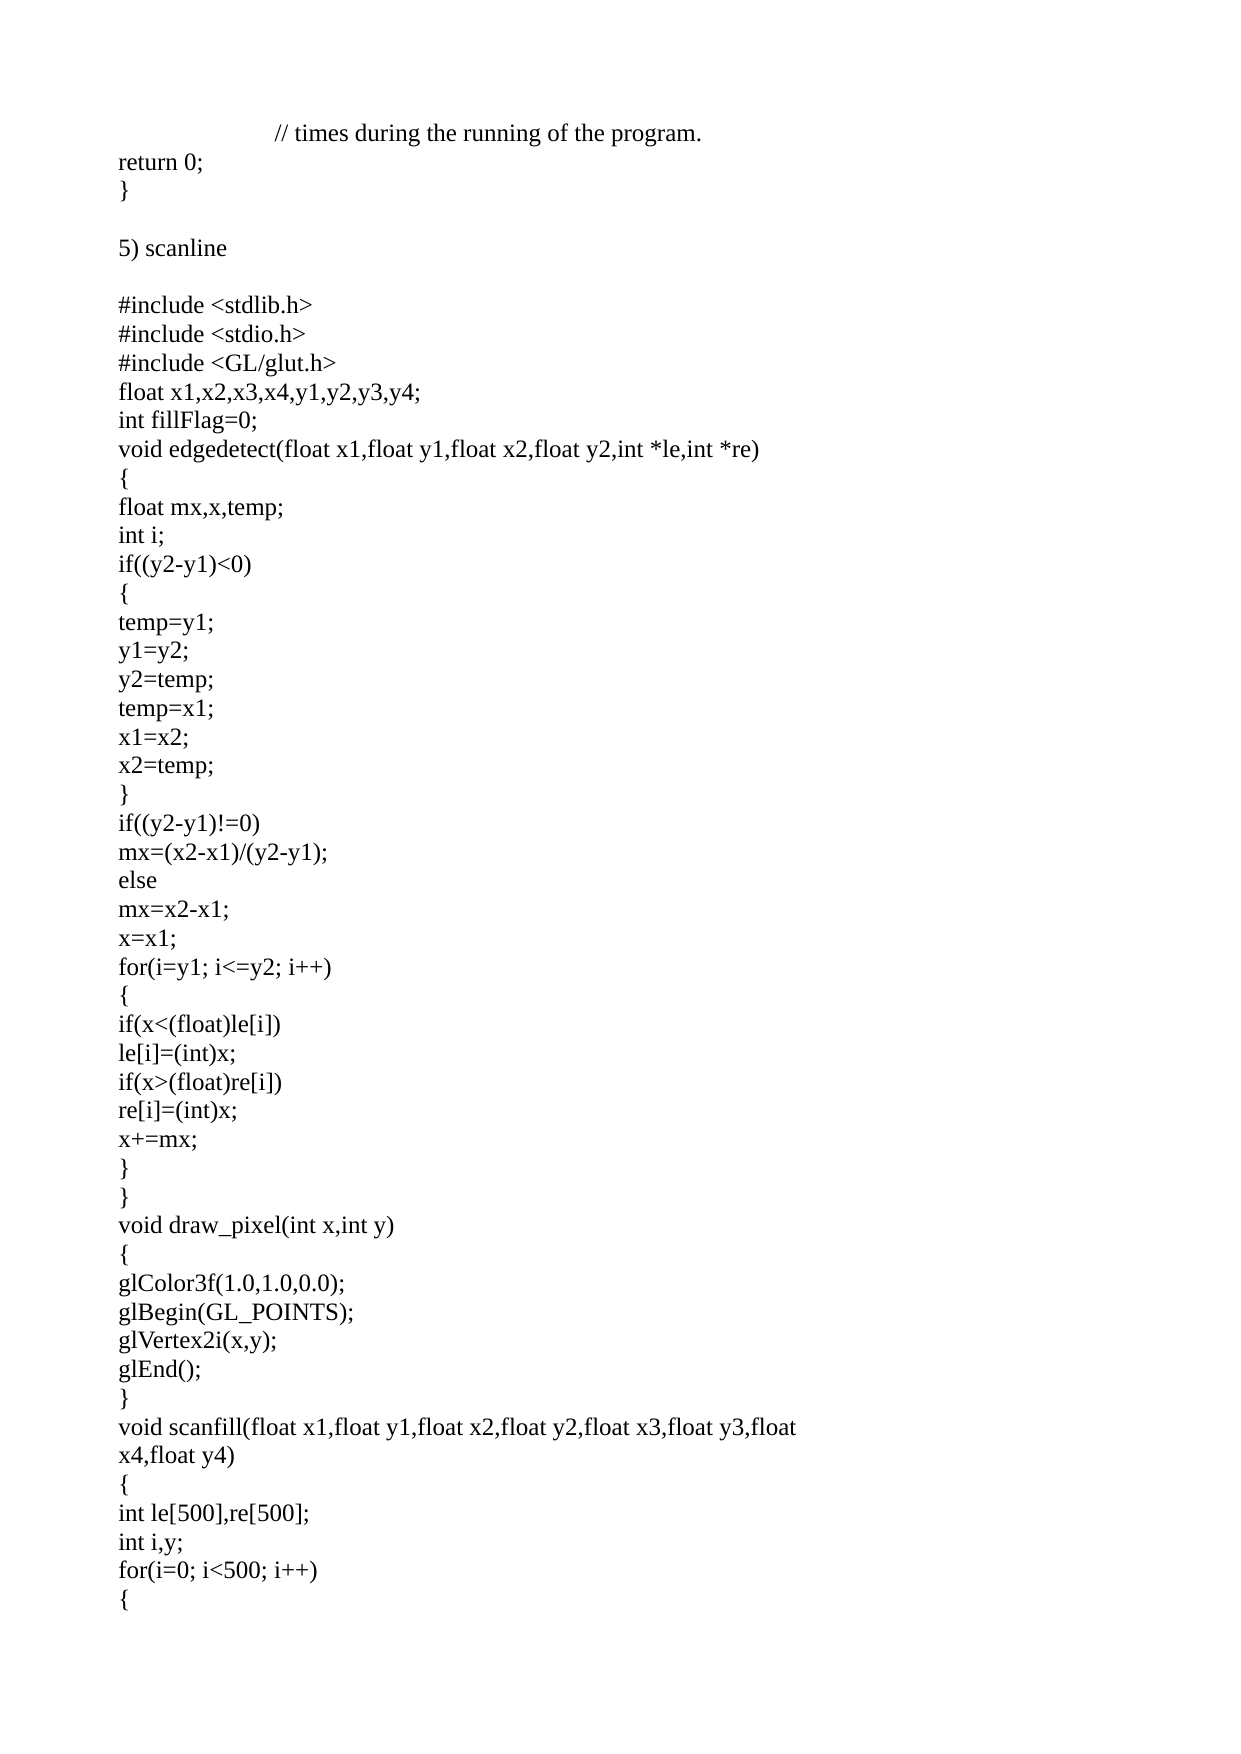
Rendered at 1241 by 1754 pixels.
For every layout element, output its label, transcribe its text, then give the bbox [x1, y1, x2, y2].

text // times during the running of the program. [118, 118, 1122, 147]
text #include <GL/glut.h> [118, 348, 1122, 377]
text x=x1; [118, 923, 1122, 952]
text if(x<(float)le[i]) [118, 1009, 1122, 1038]
text y1=y2; [118, 636, 1122, 664]
text { [118, 1239, 1122, 1268]
text } [118, 779, 1122, 808]
text return 0; [118, 147, 1122, 176]
text for(i=y1; i<=y2; i++) [118, 952, 1122, 981]
text else [118, 866, 1122, 894]
text } [118, 1383, 1122, 1412]
text x2=temp; [118, 751, 1122, 779]
text { [118, 463, 1122, 492]
text int i,y; [118, 1527, 1122, 1556]
text int fillFlag=0; [118, 406, 1122, 434]
text } [118, 176, 1122, 204]
text glBegin(GL_POINTS); [118, 1297, 1122, 1326]
text { [118, 981, 1122, 1009]
text re[i]=(int)x; [118, 1096, 1122, 1124]
text mx=x2-x1; [118, 894, 1122, 923]
text x1=x2; [118, 722, 1122, 751]
text glColor3f(1.0,1.0,0.0); [118, 1268, 1122, 1297]
text for(i=0; i<500; i++) [118, 1556, 1122, 1584]
text if(x>(float)re[i]) [118, 1067, 1122, 1096]
text { [118, 578, 1122, 607]
text void edgedetect(float x1,float y1,float x2,float y2,int *le,int *re) [118, 434, 1122, 463]
text { [118, 1584, 1122, 1613]
text void scanfill(float x1,float y1,float x2,float y2,float x3,float y3,float [118, 1412, 1122, 1441]
text int le[500],re[500]; [118, 1498, 1122, 1527]
text #include <stdio.h> [118, 319, 1122, 348]
text void draw_pixel(int x,int y) [118, 1211, 1122, 1239]
text le[i]=(int)x; [118, 1038, 1122, 1067]
text 5) scanline [118, 233, 1122, 262]
text { [118, 1469, 1122, 1498]
text glVertex2i(x,y); [118, 1326, 1122, 1354]
text y2=temp; [118, 664, 1122, 693]
text if((y2-y1)!=0) [118, 808, 1122, 837]
text float mx,x,temp; [118, 492, 1122, 521]
text #include <stdlib.h> [118, 291, 1122, 319]
text x+=mx; [118, 1124, 1122, 1153]
text temp=y1; [118, 607, 1122, 636]
text glEnd(); [118, 1354, 1122, 1383]
text } [118, 1182, 1122, 1211]
text if((y2-y1)<0) [118, 549, 1122, 578]
text x4,float y4) [118, 1441, 1122, 1469]
text temp=x1; [118, 693, 1122, 722]
text mx=(x2-x1)/(y2-y1); [118, 837, 1122, 866]
text int i; [118, 521, 1122, 549]
text } [118, 1153, 1122, 1182]
text float x1,x2,x3,x4,y1,y2,y3,y4; [118, 377, 1122, 406]
